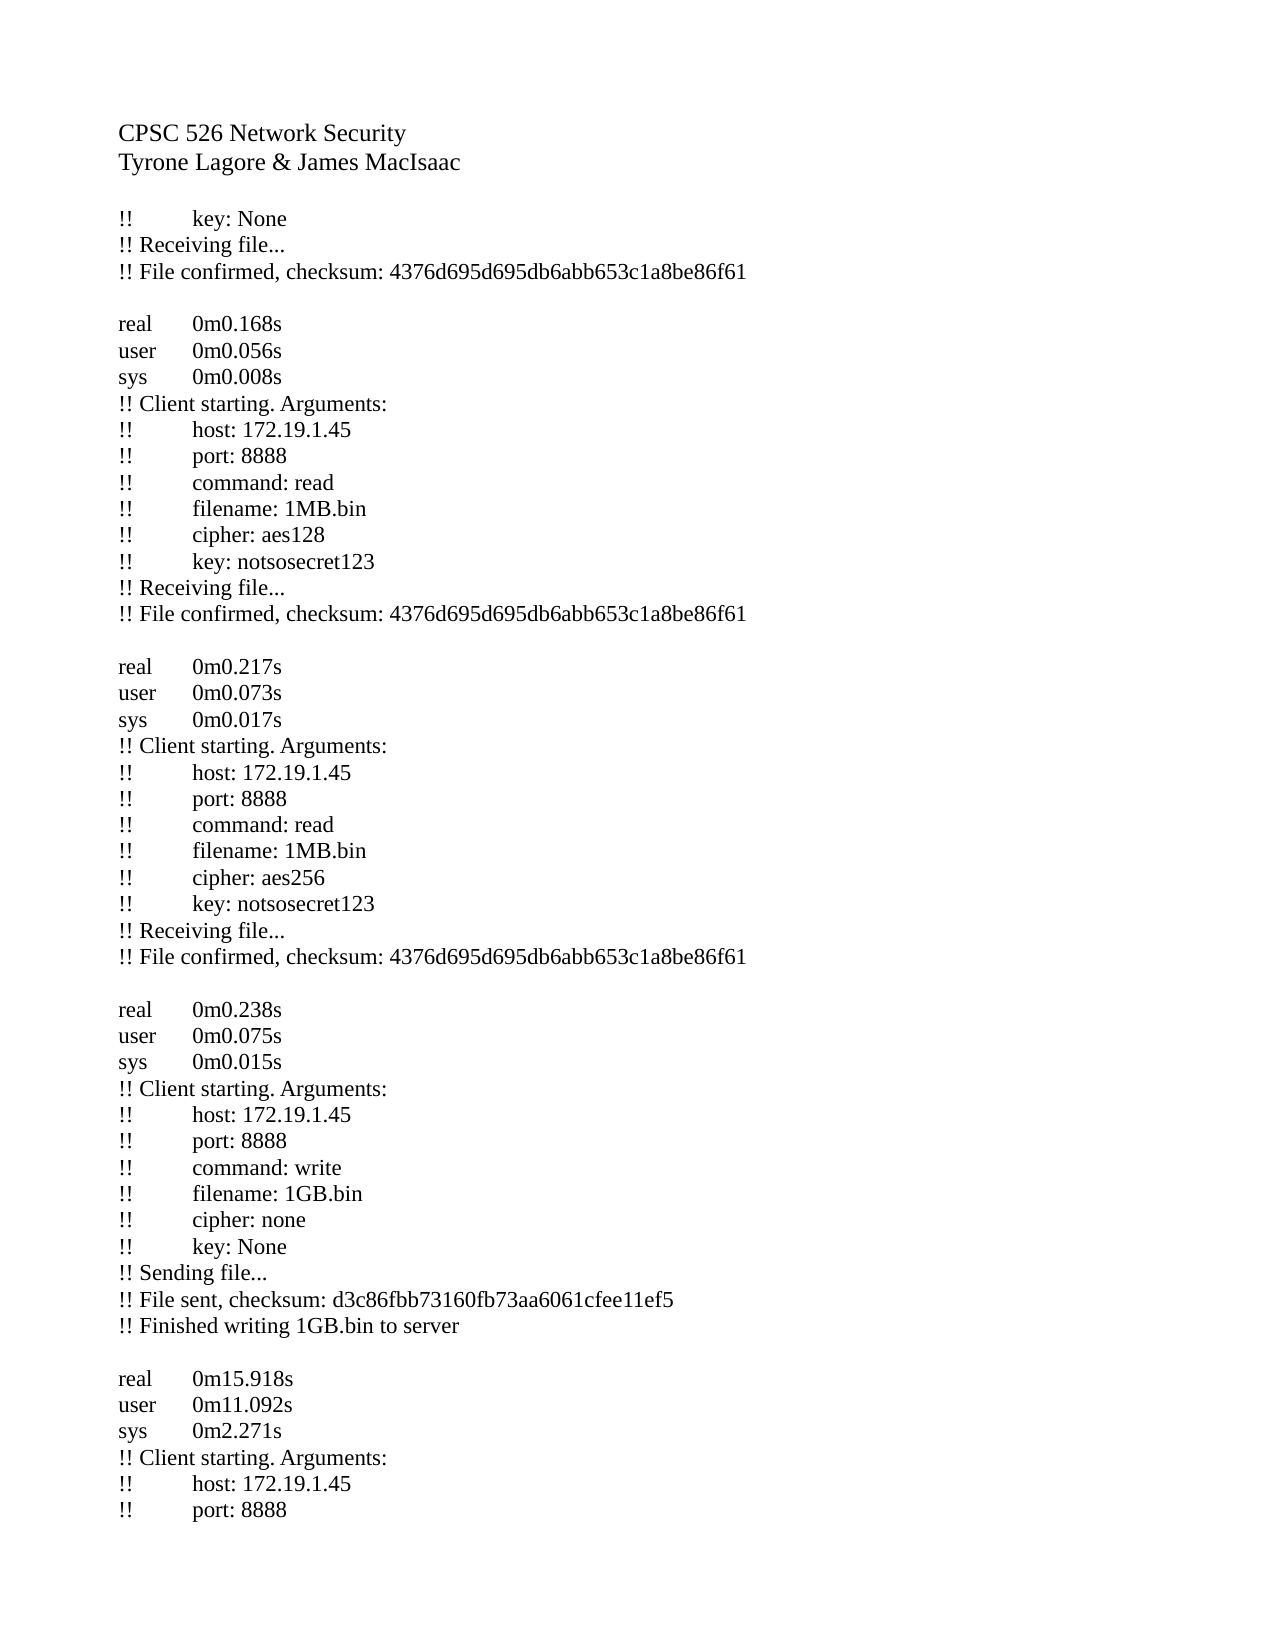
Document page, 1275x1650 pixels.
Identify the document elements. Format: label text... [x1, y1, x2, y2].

text !! host: 172.19.1.45 [118, 416, 1157, 442]
text sys 0m0.017s [118, 706, 1157, 732]
text !! key: None [118, 205, 1157, 231]
text user 0m0.075s [118, 1022, 1157, 1048]
text !! key: notsosecret123 [118, 548, 1157, 574]
text !! File confirmed, checksum: 4376d695d695db6abb653c1a8be86f61 [118, 258, 1157, 284]
text real 0m0.217s [118, 653, 1157, 679]
text !! Sending file... [118, 1259, 1157, 1286]
text !! host: 172.19.1.45 [118, 1101, 1157, 1127]
text !! port: 8888 [118, 785, 1157, 811]
text !! host: 172.19.1.45 [118, 1470, 1157, 1496]
text !! Finished writing 1GB.bin to server [118, 1312, 1157, 1338]
text !! port: 8888 [118, 1127, 1157, 1154]
text user 0m11.092s [118, 1391, 1157, 1417]
text !! Client starting. Arguments: [118, 1075, 1157, 1101]
text !! filename: 1MB.bin [118, 838, 1157, 864]
text !! command: read [118, 811, 1157, 838]
text !! cipher: aes256 [118, 864, 1157, 890]
text user 0m0.073s [118, 679, 1157, 706]
text !! Client starting. Arguments: [118, 732, 1157, 758]
text !! Receiving file... [118, 574, 1157, 600]
text !! filename: 1GB.bin [118, 1180, 1157, 1207]
text !! cipher: aes128 [118, 521, 1157, 548]
text real 0m0.238s [118, 996, 1157, 1022]
text !! command: write [118, 1154, 1157, 1180]
text !! host: 172.19.1.45 [118, 758, 1157, 785]
text !! cipher: none [118, 1207, 1157, 1233]
text !! Client starting. Arguments: [118, 1444, 1157, 1470]
text !! Client starting. Arguments: [118, 389, 1157, 416]
text !! File confirmed, checksum: 4376d695d695db6abb653c1a8be86f61 [118, 943, 1157, 969]
text !! command: read [118, 469, 1157, 495]
text !! key: notsosecret123 [118, 890, 1157, 917]
text !! key: None [118, 1233, 1157, 1259]
text !! filename: 1MB.bin [118, 495, 1157, 521]
text !! port: 8888 [118, 442, 1157, 469]
text !! File sent, checksum: d3c86fbb73160fb73aa6061cfee11ef5 [118, 1286, 1157, 1312]
text !! Receiving file... [118, 917, 1157, 943]
text sys 0m2.271s [118, 1417, 1157, 1444]
text sys 0m0.008s [118, 363, 1157, 389]
text real 0m15.918s [118, 1365, 1157, 1391]
text user 0m0.056s [118, 337, 1157, 363]
text sys 0m0.015s [118, 1048, 1157, 1075]
text !! Receiving file... [118, 231, 1157, 258]
text real 0m0.168s [118, 311, 1157, 337]
text !! File confirmed, checksum: 4376d695d695db6abb653c1a8be86f61 [118, 600, 1157, 627]
text !! port: 8888 [118, 1496, 1157, 1523]
